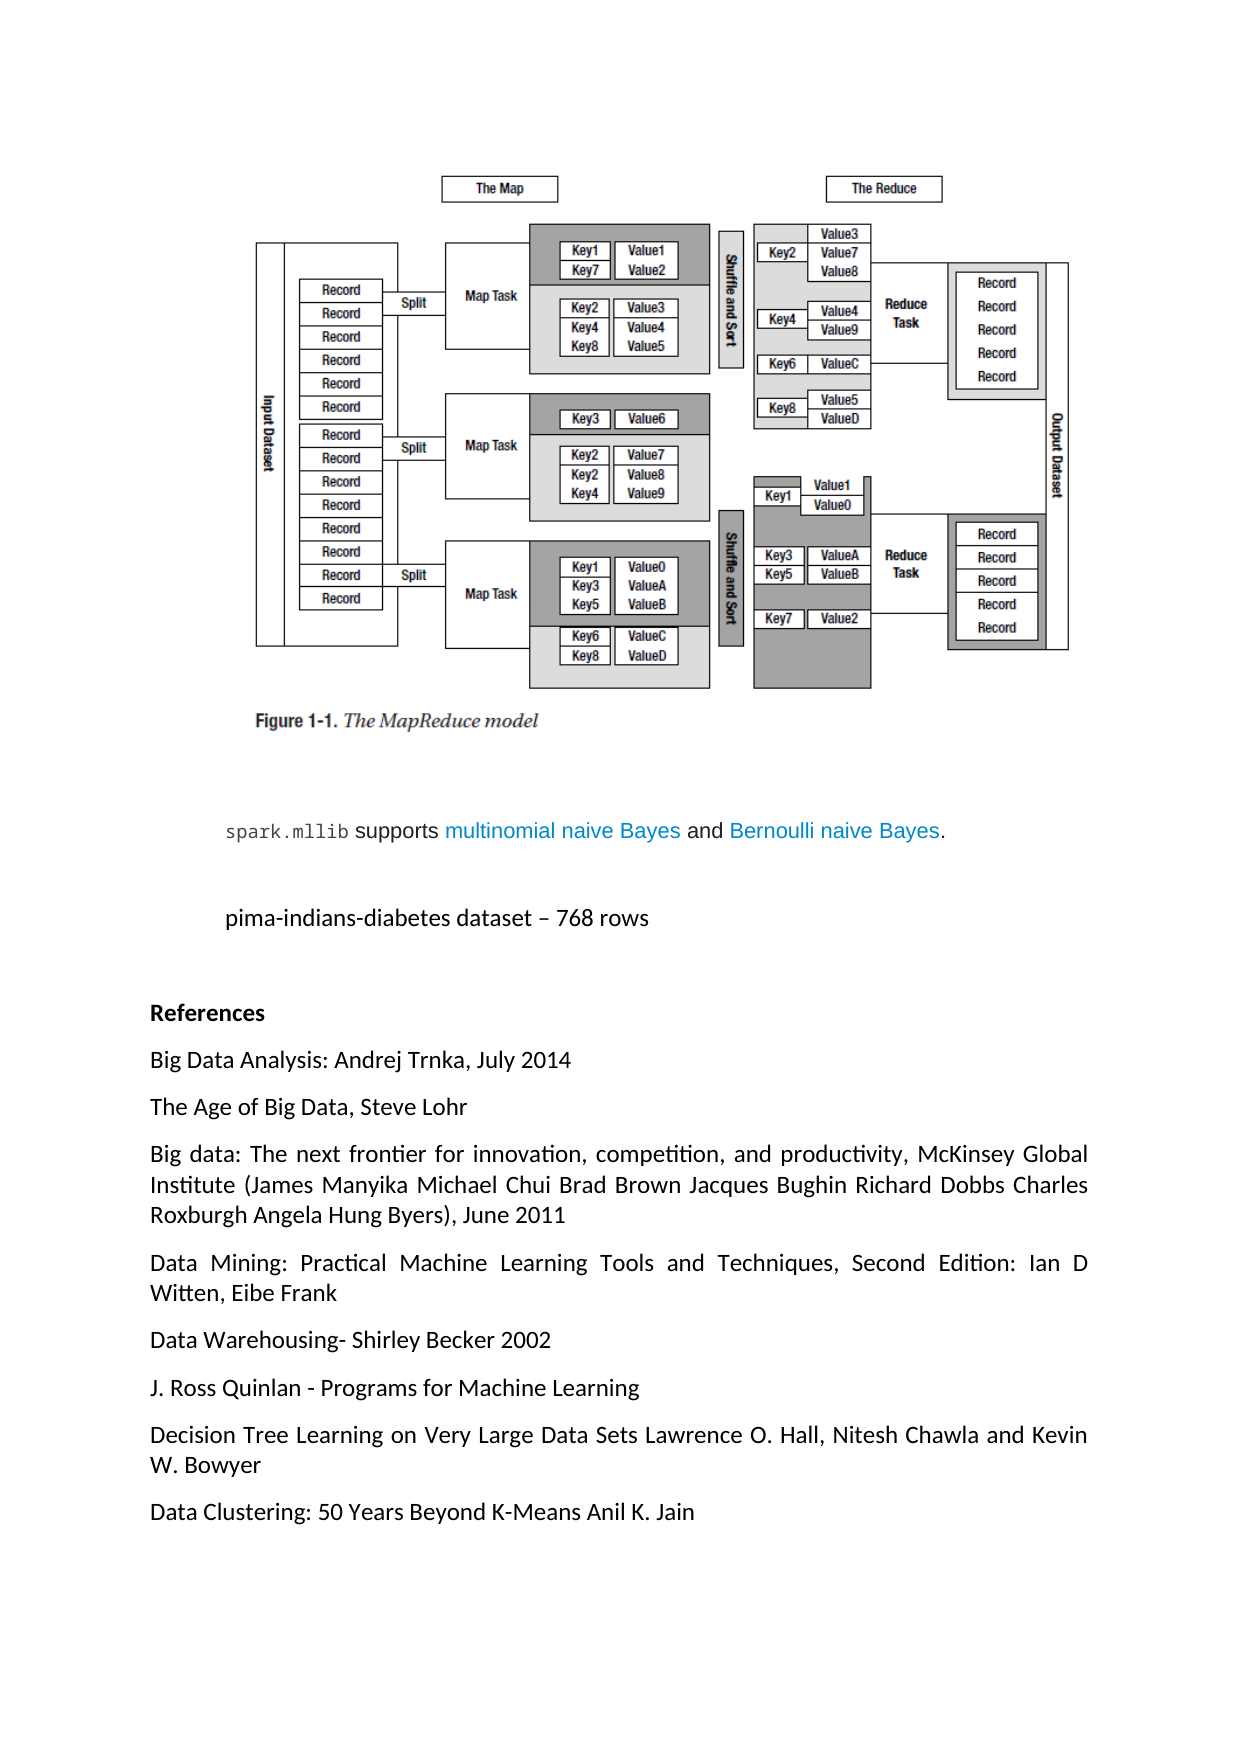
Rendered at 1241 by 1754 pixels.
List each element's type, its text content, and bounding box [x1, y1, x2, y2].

text Big data: The next frontier for innovation, competition, and productivity, McKinsey Global Institute (James Manyika Michael Chui Brad Brown Jacques Bughin Richard Dobbs Charles Roxburgh Angela Hung Byers), June 2011 [150, 1138, 1090, 1230]
text spark.mllib supports multinomial naive Bayes and Bernoulli naive Bayes. [150, 818, 1090, 844]
text References [150, 997, 1090, 1027]
text Data Warehousing- Shirley Becker 2002 [150, 1324, 1090, 1355]
text Decision Tree Learning on Very Large Data Sets Lawrence O. Hall, Nitesh Chawla and Kevin W. Bowyer [150, 1419, 1090, 1480]
text The Age of Big Data, Steve Lohr [150, 1091, 1090, 1122]
text J. Ross Quinlan - Programs for Machine Learning [150, 1372, 1090, 1402]
text Data Clustering: 50 Years Beyond K-Means Anil K. Jain [150, 1497, 1090, 1527]
text Data Mining: Practical Machine Learning Tools and Techniques, Second Edition: Ian D Witten, Eibe Frank [150, 1247, 1090, 1308]
text pima-indians-diabetes dataset – 768 rows [150, 903, 1090, 933]
text Big Data Analysis: Andrej Trnka, July 2014 [150, 1044, 1090, 1075]
